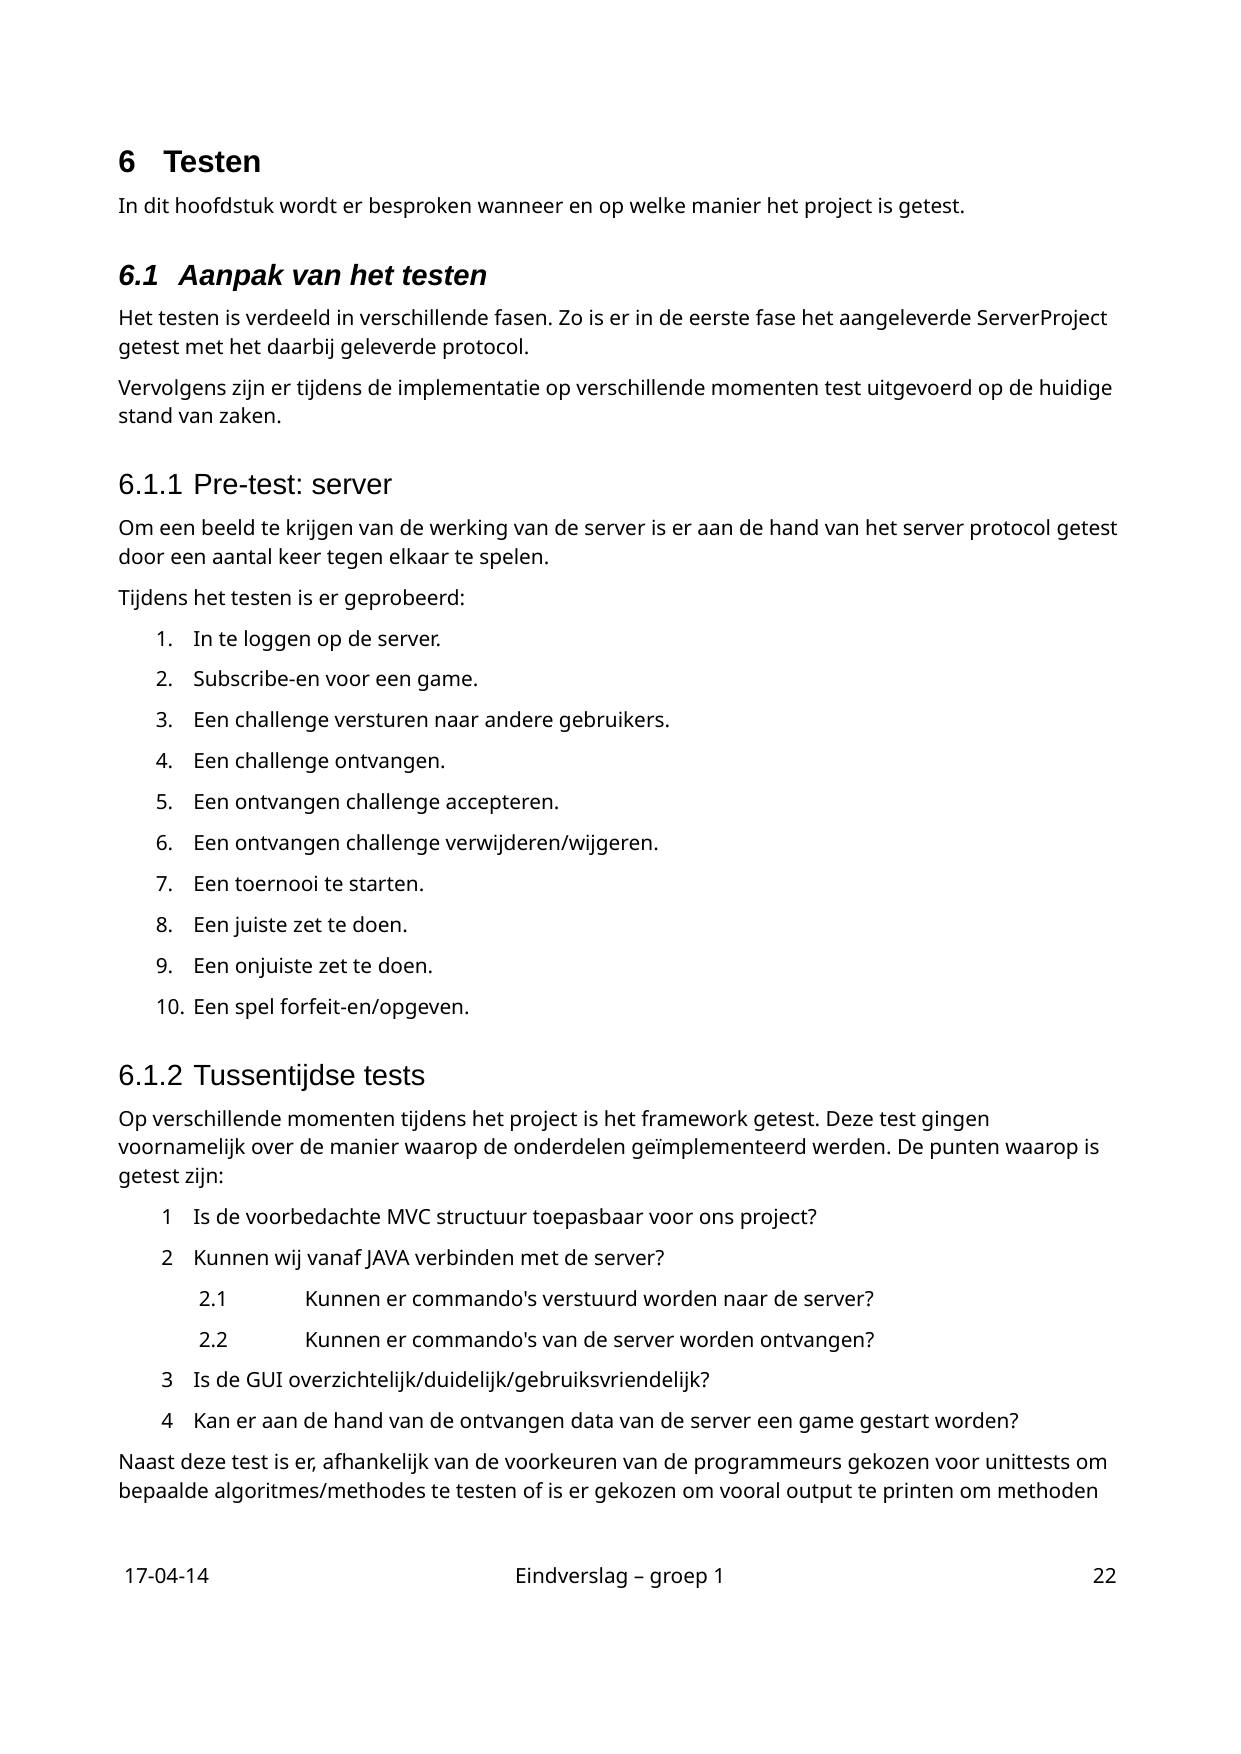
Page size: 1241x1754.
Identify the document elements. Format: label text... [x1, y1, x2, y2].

subtitle Tussentijdse tests [118, 1058, 1122, 1092]
list Een ontvangen challenge verwijderen/wijgeren. [156, 828, 1122, 857]
list Een challenge versturen naar andere gebruikers. [156, 706, 1122, 734]
text Op verschillende momenten tijdens het project is het framework getest. Deze test gingen voornamelijk over de manier waarop de onderdelen geïmplementeerd werden. De punten waarop is getest zijn: [118, 1104, 1122, 1189]
list Is de GUI overzichtelijk/duidelijk/gebruiksvriendelijk? [156, 1366, 1122, 1394]
list Kunnen er commando's van de server worden ontvangen? [193, 1325, 1122, 1353]
list Kunnen wij vanaf JAVA verbinden met de server? [156, 1243, 1122, 1271]
text Tijdens het testen is er geprobeerd: [118, 583, 1122, 611]
list Een onjuiste zet te doen. [156, 951, 1122, 979]
subtitle Aanpak van het testen [118, 257, 1122, 291]
list In te loggen op de server. [156, 624, 1122, 652]
list Subscribe-en voor een game. [156, 664, 1122, 693]
list Een juiste zet te doen. [156, 910, 1122, 939]
text Het testen is verdeeld in verschillende fasen. Zo is er in de eerste fase het aangeleverde ServerProject getest met het daarbij geleverde protocol. [118, 303, 1122, 360]
text In dit hoofdstuk wordt er besproken wanneer en op welke manier het project is getest. [118, 192, 1122, 220]
text Naast deze test is er, afhankelijk van de voorkeuren van de programmeurs gekozen voor unittests om bepaalde algoritmes/methodes te testen of is er gekozen om vooral output te printen om methoden [118, 1447, 1122, 1504]
text Vervolgens zijn er tijdens de implementatie op verschillende momenten test uitgevoerd op de huidige stand van zaken. [118, 373, 1122, 430]
list Een toernooi te starten. [156, 869, 1122, 898]
list Een challenge ontvangen. [156, 746, 1122, 775]
list Een ontvangen challenge accepteren. [156, 787, 1122, 816]
list Is de voorbedachte MVC structuur toepasbaar voor ons project? [156, 1202, 1122, 1230]
text Om een beeld te krijgen van de werking van de server is er aan de hand van het server protocol getest door een aantal keer tegen elkaar te spelen. [118, 513, 1122, 570]
list Kan er aan de hand van de ontvangen data van de server een game gestart worden? [156, 1407, 1122, 1435]
subtitle Pre-test: server [118, 467, 1122, 501]
list Kunnen er commando's verstuurd worden naar de server? [193, 1284, 1122, 1312]
subtitle Testen [118, 143, 1122, 179]
list Een spel forfeit-en/opgeven. [156, 992, 1122, 1021]
